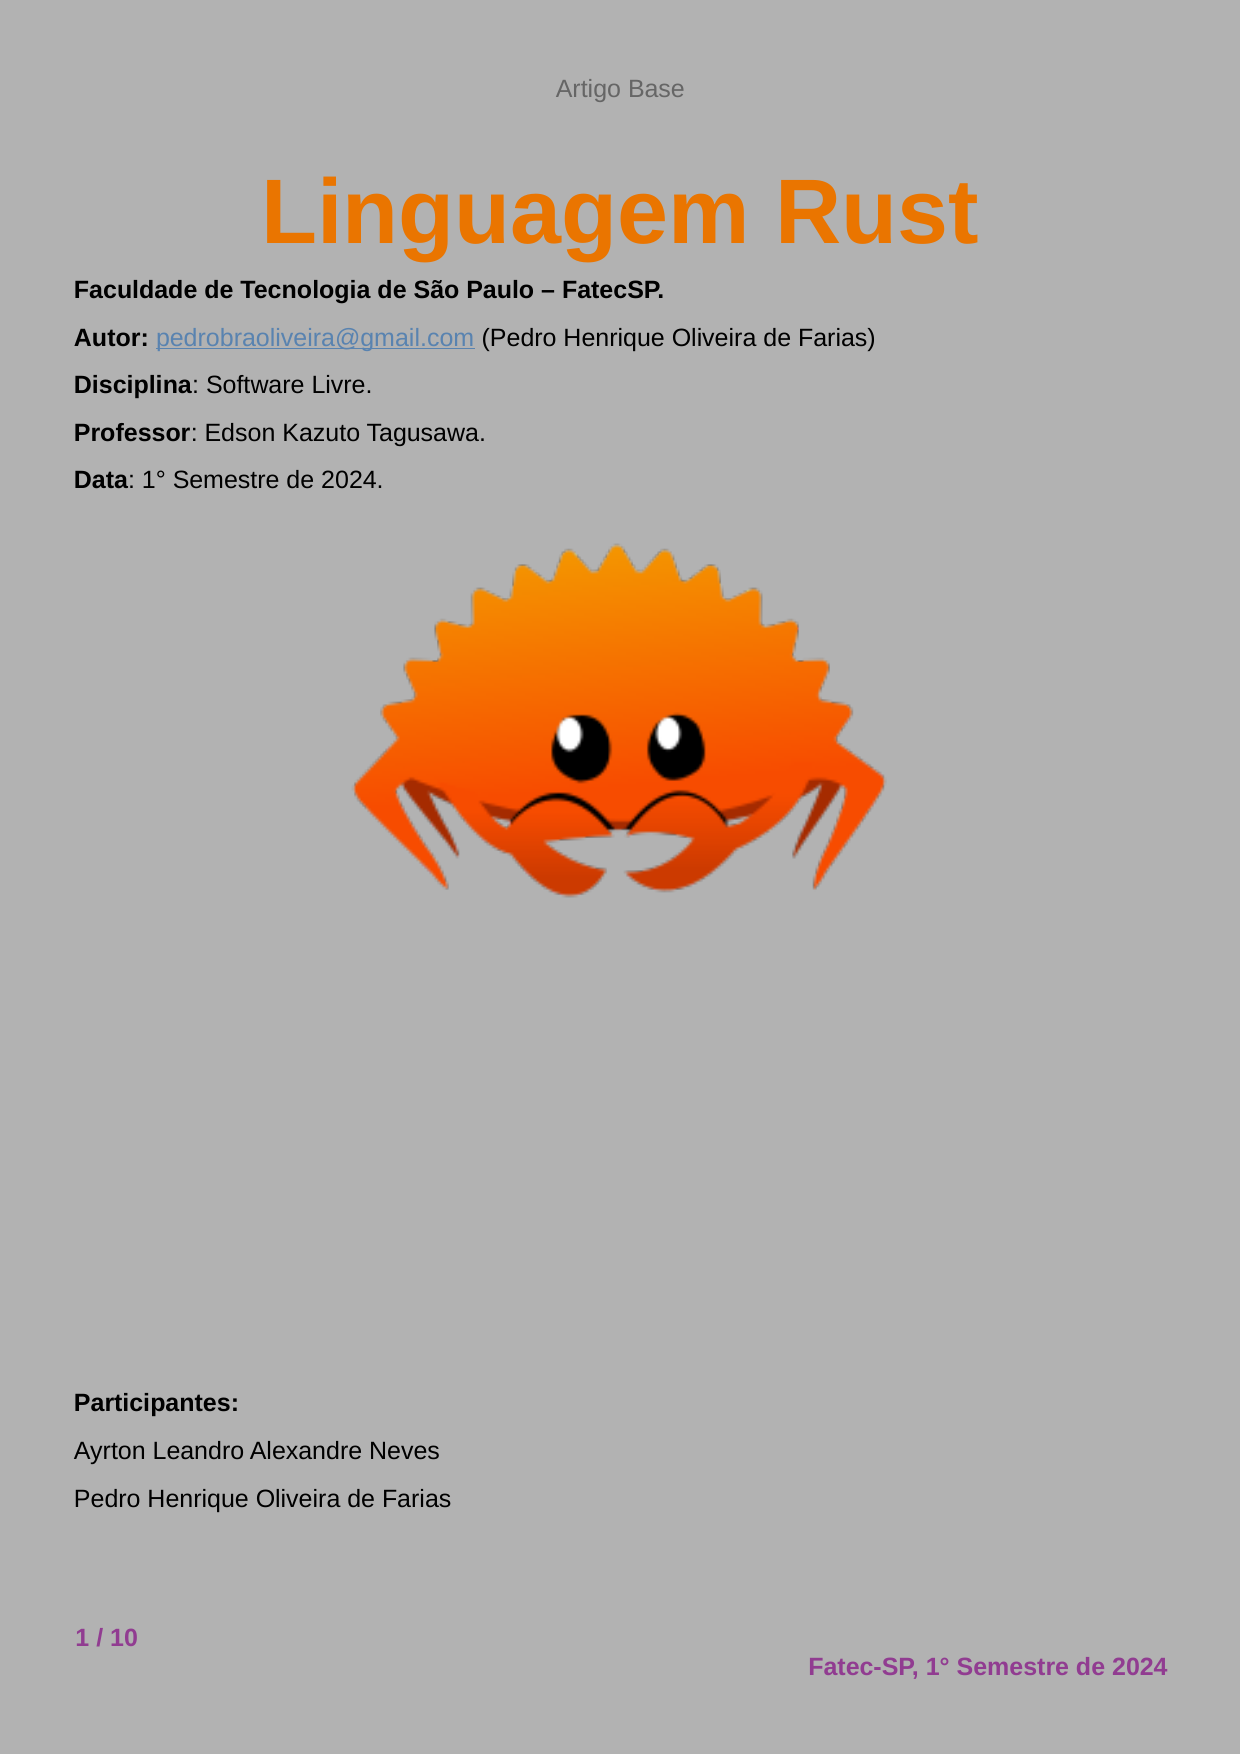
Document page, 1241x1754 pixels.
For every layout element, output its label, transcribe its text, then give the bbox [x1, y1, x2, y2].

text Ayrton Leandro Alexandre Neves [74, 1436, 1166, 1465]
text Autor: pedrobraoliveira@gmail.com (Pedro Henrique Oliveira de Farias) [74, 322, 1166, 351]
text Disciplina: Software Livre. [74, 370, 1166, 399]
text Faculdade de Tecnologia de São Paulo – FatecSP. [74, 275, 1166, 304]
text Participantes: [74, 1388, 1166, 1417]
text Professor: Edson Kazuto Tagusawa. [74, 418, 1166, 446]
text Data: 1° Semestre de 2024. [74, 465, 1166, 494]
title Linguagem Rust [74, 157, 1166, 262]
text Pedro Henrique Oliveira de Farias [74, 1483, 1166, 1512]
picture [335, 527, 905, 908]
